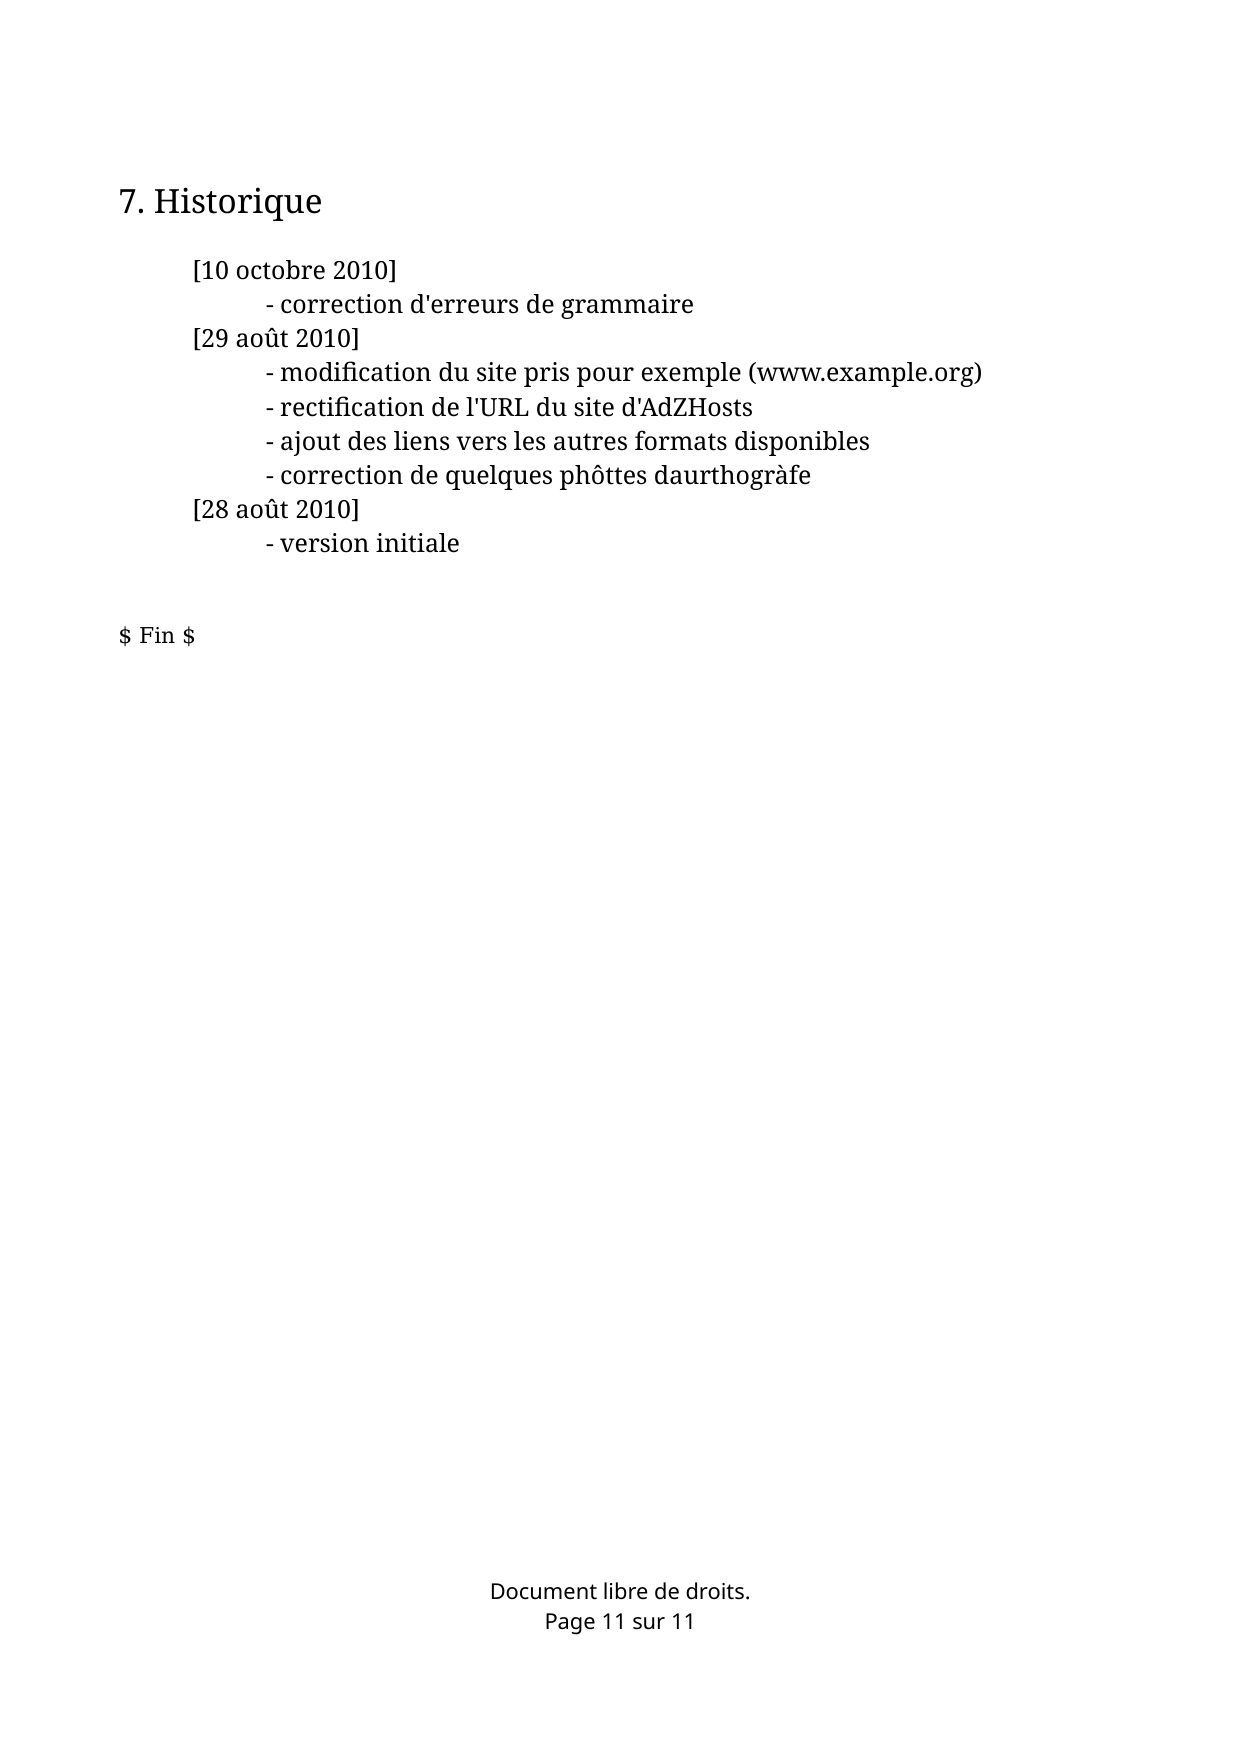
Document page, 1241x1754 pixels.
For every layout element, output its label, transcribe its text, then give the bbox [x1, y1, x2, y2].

text 7. Historique [118, 178, 1122, 223]
text $ Fin $ [118, 623, 1122, 649]
text - version initiale [266, 525, 1122, 559]
text - correction de quelques phôttes daurthogràfe [266, 457, 1122, 491]
text [28 août 2010] [118, 491, 1122, 525]
text - rectification de l'URL du site d'AdZHosts [266, 389, 1122, 423]
text [10 octobre 2010] [118, 253, 1122, 287]
text - ajout des liens vers les autres formats disponibles [266, 423, 1122, 457]
text - modification du site pris pour exemple (www.example.org) [266, 355, 1122, 389]
text [29 août 2010] [118, 321, 1122, 355]
text - correction d'erreurs de grammaire [266, 287, 1122, 321]
